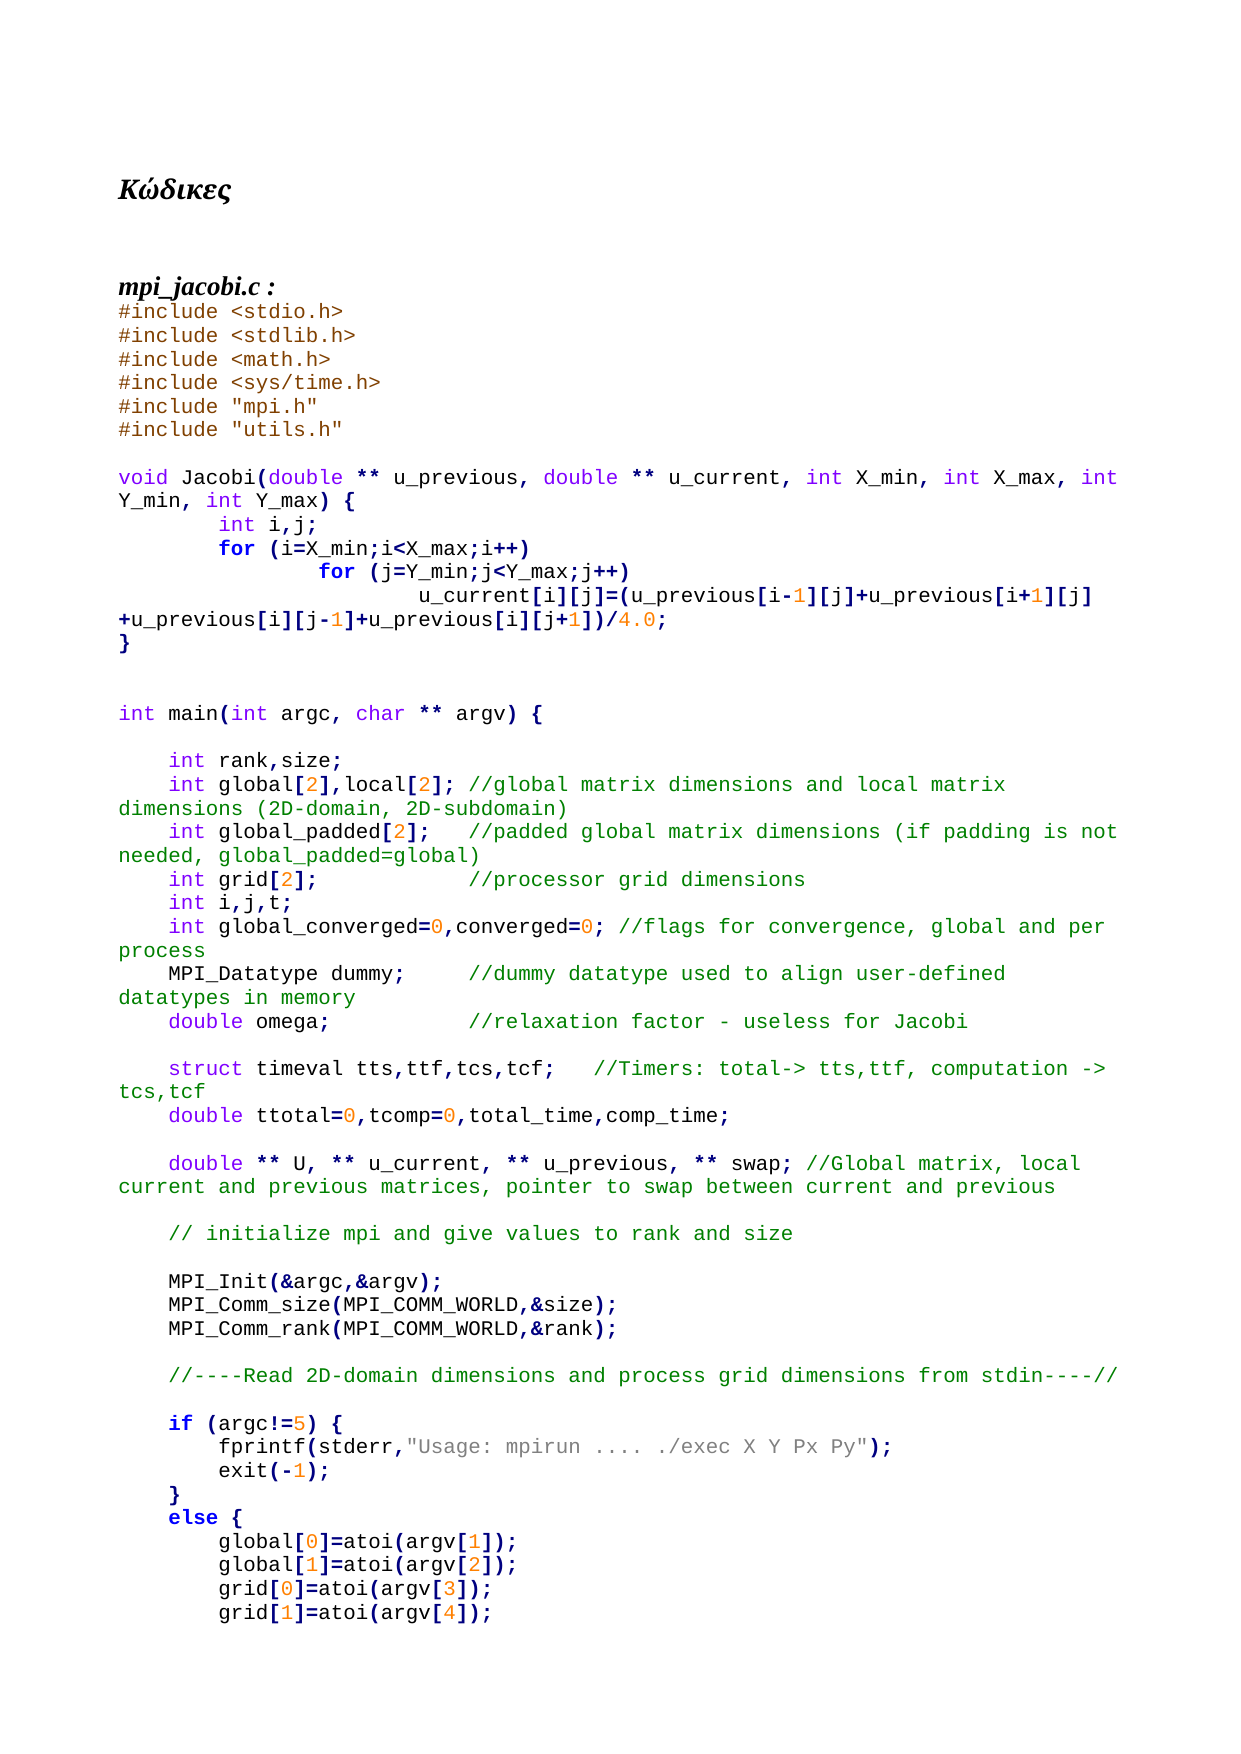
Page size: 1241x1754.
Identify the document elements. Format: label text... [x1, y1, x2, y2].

text #include <math.h> [118, 348, 1122, 372]
text #include <sys/time.h> [118, 372, 1122, 396]
text #include <stdio.h> [118, 301, 1122, 325]
text MPI_Init(&argc,&argv); [118, 1271, 1122, 1294]
text double ** U, ** u_current, ** u_previous, ** swap; //Global matrix, local current and previous matrices, pointer to swap between current and previous [118, 1152, 1122, 1200]
text #include "mpi.h" [118, 396, 1122, 419]
text #include "utils.h" [118, 419, 1122, 443]
text int i,j,t; [118, 892, 1122, 916]
text if (argc!=5) { [118, 1413, 1122, 1436]
text double omega; //relaxation factor - useless for Jacobi [118, 1011, 1122, 1034]
text #include <stdlib.h> [118, 325, 1122, 348]
text double ttotal=0,tcomp=0,total_time,comp_time; [118, 1105, 1122, 1129]
text int global[2],local[2]; //global matrix dimensions and local matrix dimensions (2D-domain, 2D-subdomain) [118, 774, 1122, 821]
text grid[0]=atoi(argv[3]); [118, 1578, 1122, 1602]
text struct timeval tts,ttf,tcs,tcf; //Timers: total-> tts,ttf, computation -> tcs,tcf [118, 1058, 1122, 1105]
text fprintf(stderr,"Usage: mpirun .... ./exec X Y Px Py"); [118, 1436, 1122, 1460]
text } [118, 632, 1122, 656]
text MPI_Comm_rank(MPI_COMM_WORLD,&rank); [118, 1318, 1122, 1342]
text int i,j; [118, 514, 1122, 538]
text global[0]=atoi(argv[1]); [118, 1531, 1122, 1554]
text } [118, 1483, 1122, 1507]
text for (j=Y_min;j<Y_max;j++) [118, 561, 1122, 585]
text else { [118, 1507, 1122, 1531]
text for (i=X_min;i<X_max;i++) [118, 538, 1122, 561]
text grid[1]=atoi(argv[4]); [118, 1602, 1122, 1625]
text int global_padded[2]; //padded global matrix dimensions (if padding is not needed, global_padded=global) [118, 821, 1122, 869]
text global[1]=atoi(argv[2]); [118, 1554, 1122, 1578]
text int main(int argc, char ** argv) { [118, 703, 1122, 727]
text // initialize mpi and give values to rank and size [118, 1223, 1122, 1247]
text int grid[2]; //processor grid dimensions [118, 869, 1122, 892]
text Κώδικες [118, 171, 1122, 208]
text int global_converged=0,converged=0; //flags for convergence, global and per process [118, 916, 1122, 963]
text //----Read 2D-domain dimensions and process grid dimensions from stdin----// [118, 1365, 1122, 1389]
text u_current[i][j]=(u_previous[i-1][j]+u_previous[i+1][j]+u_previous[i][j-1]+u_previous[i][j+1])/4.0; [118, 585, 1122, 632]
text int rank,size; [118, 751, 1122, 774]
text MPI_Datatype dummy; //dummy datatype used to align user-defined datatypes in memory [118, 963, 1122, 1011]
text void Jacobi(double ** u_previous, double ** u_current, int X_min, int X_max, int Y_min, int Y_max) { [118, 467, 1122, 514]
text exit(-1); [118, 1460, 1122, 1483]
text MPI_Comm_size(MPI_COMM_WORLD,&size); [118, 1294, 1122, 1318]
text mpi_jacobi.c : [118, 270, 1122, 301]
